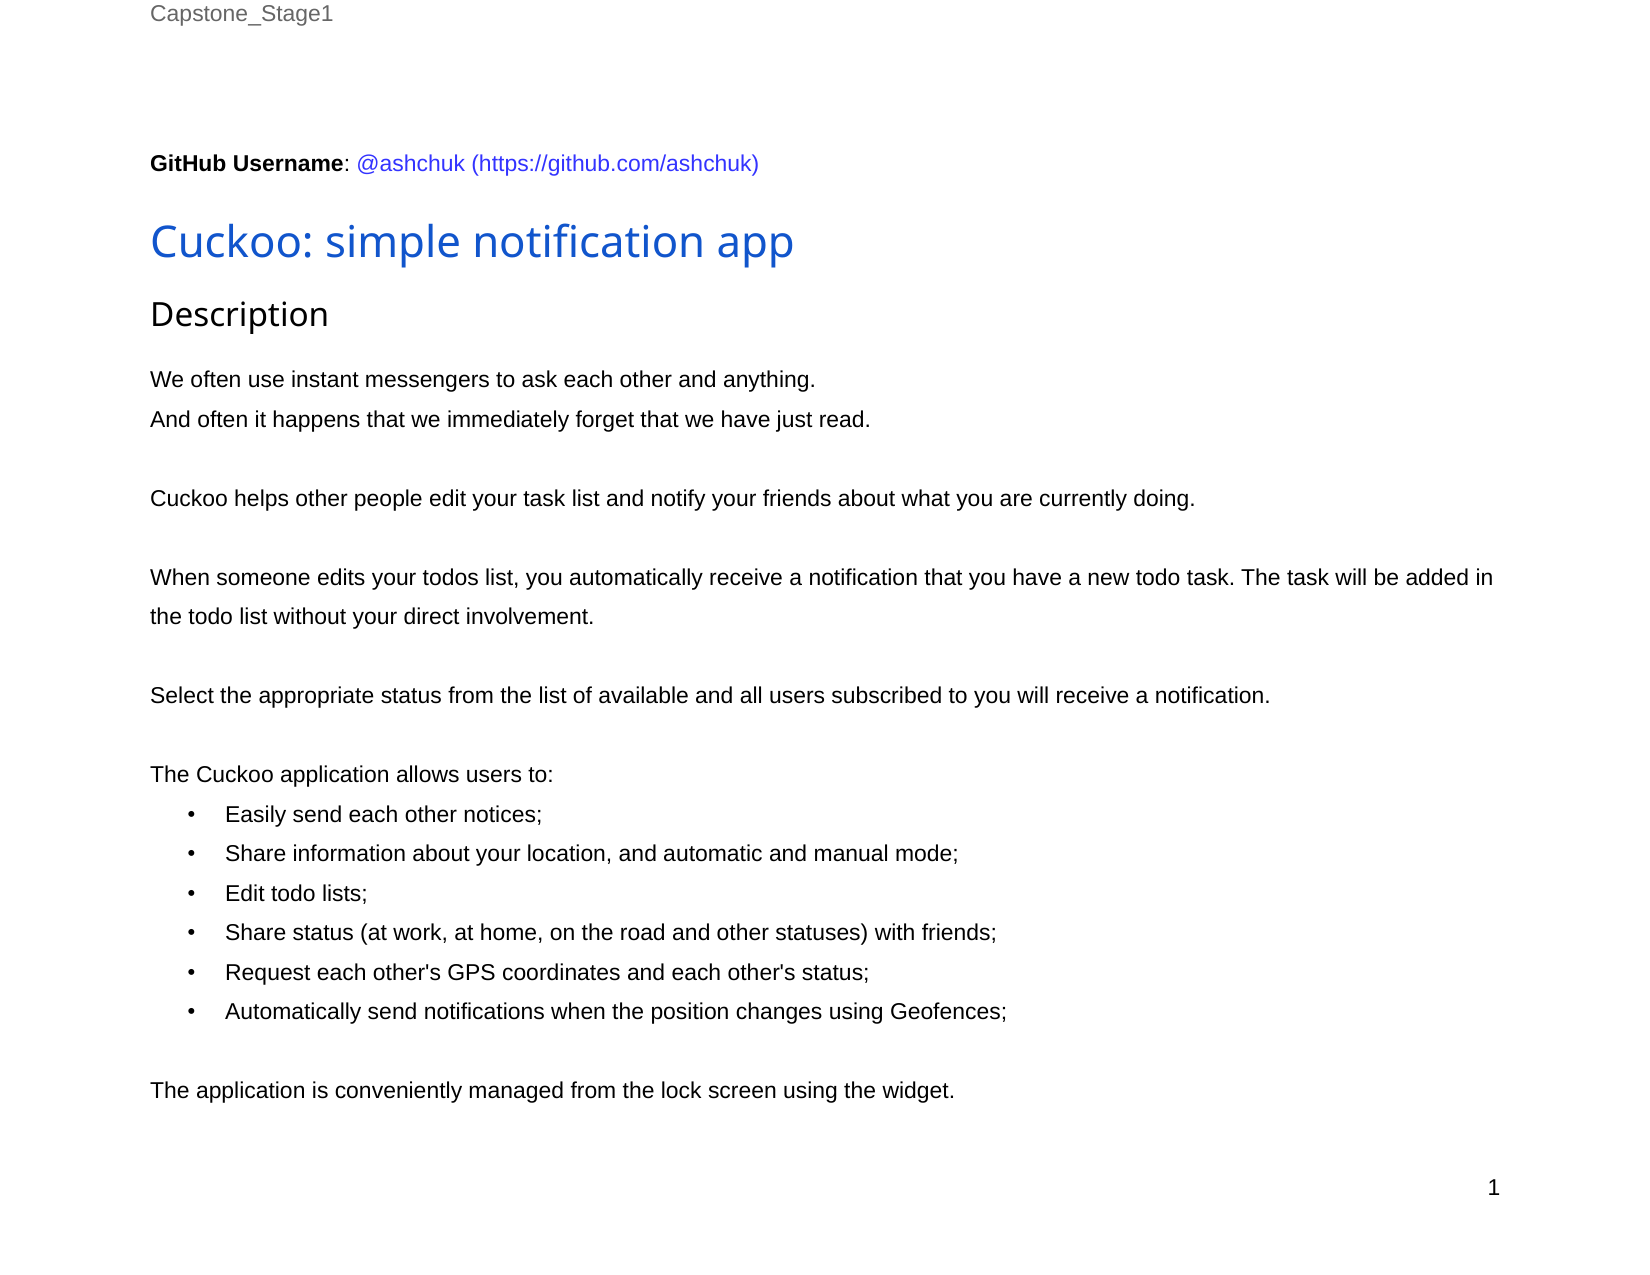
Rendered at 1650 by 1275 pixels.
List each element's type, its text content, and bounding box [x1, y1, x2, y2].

list Share information about your location, and automatic and manual mode; [187, 840, 1500, 867]
text We often use instant messengers to ask each other and anything. [150, 366, 1500, 393]
title Cuckoo: simple notification app [150, 210, 1500, 270]
text The Cuckoo application allows users to: [150, 761, 1500, 788]
subtitle Description [150, 291, 1500, 336]
list Edit todo lists; [187, 880, 1500, 906]
text When someone edits your todos list, you automatically receive a notification that you have a new todo task. The task will be added in the todo list without your direct involvement. [150, 564, 1500, 630]
text GitHub Username: @ashchuk (https://github.com/ashchuk) [150, 150, 1500, 176]
list Easily send each other notices; [187, 801, 1500, 827]
text The application is conveniently managed from the lock screen using the widget. [150, 1077, 1500, 1103]
list Share status (at work, at home, on the road and other statuses) with friends; [187, 919, 1500, 946]
text And often it happens that we immediately forget that we have just read. [150, 406, 1500, 432]
list Request each other's GPS coordinates and each other's status; [187, 959, 1500, 985]
text Cuckoo helps other people edit your task list and notify your friends about what you are currently doing. [150, 485, 1500, 511]
text Select the appropriate status from the list of available and all users subscribed to you will receive a notification. [150, 682, 1500, 709]
list Automatically send notifications when the position changes using Geofences; [187, 998, 1500, 1024]
